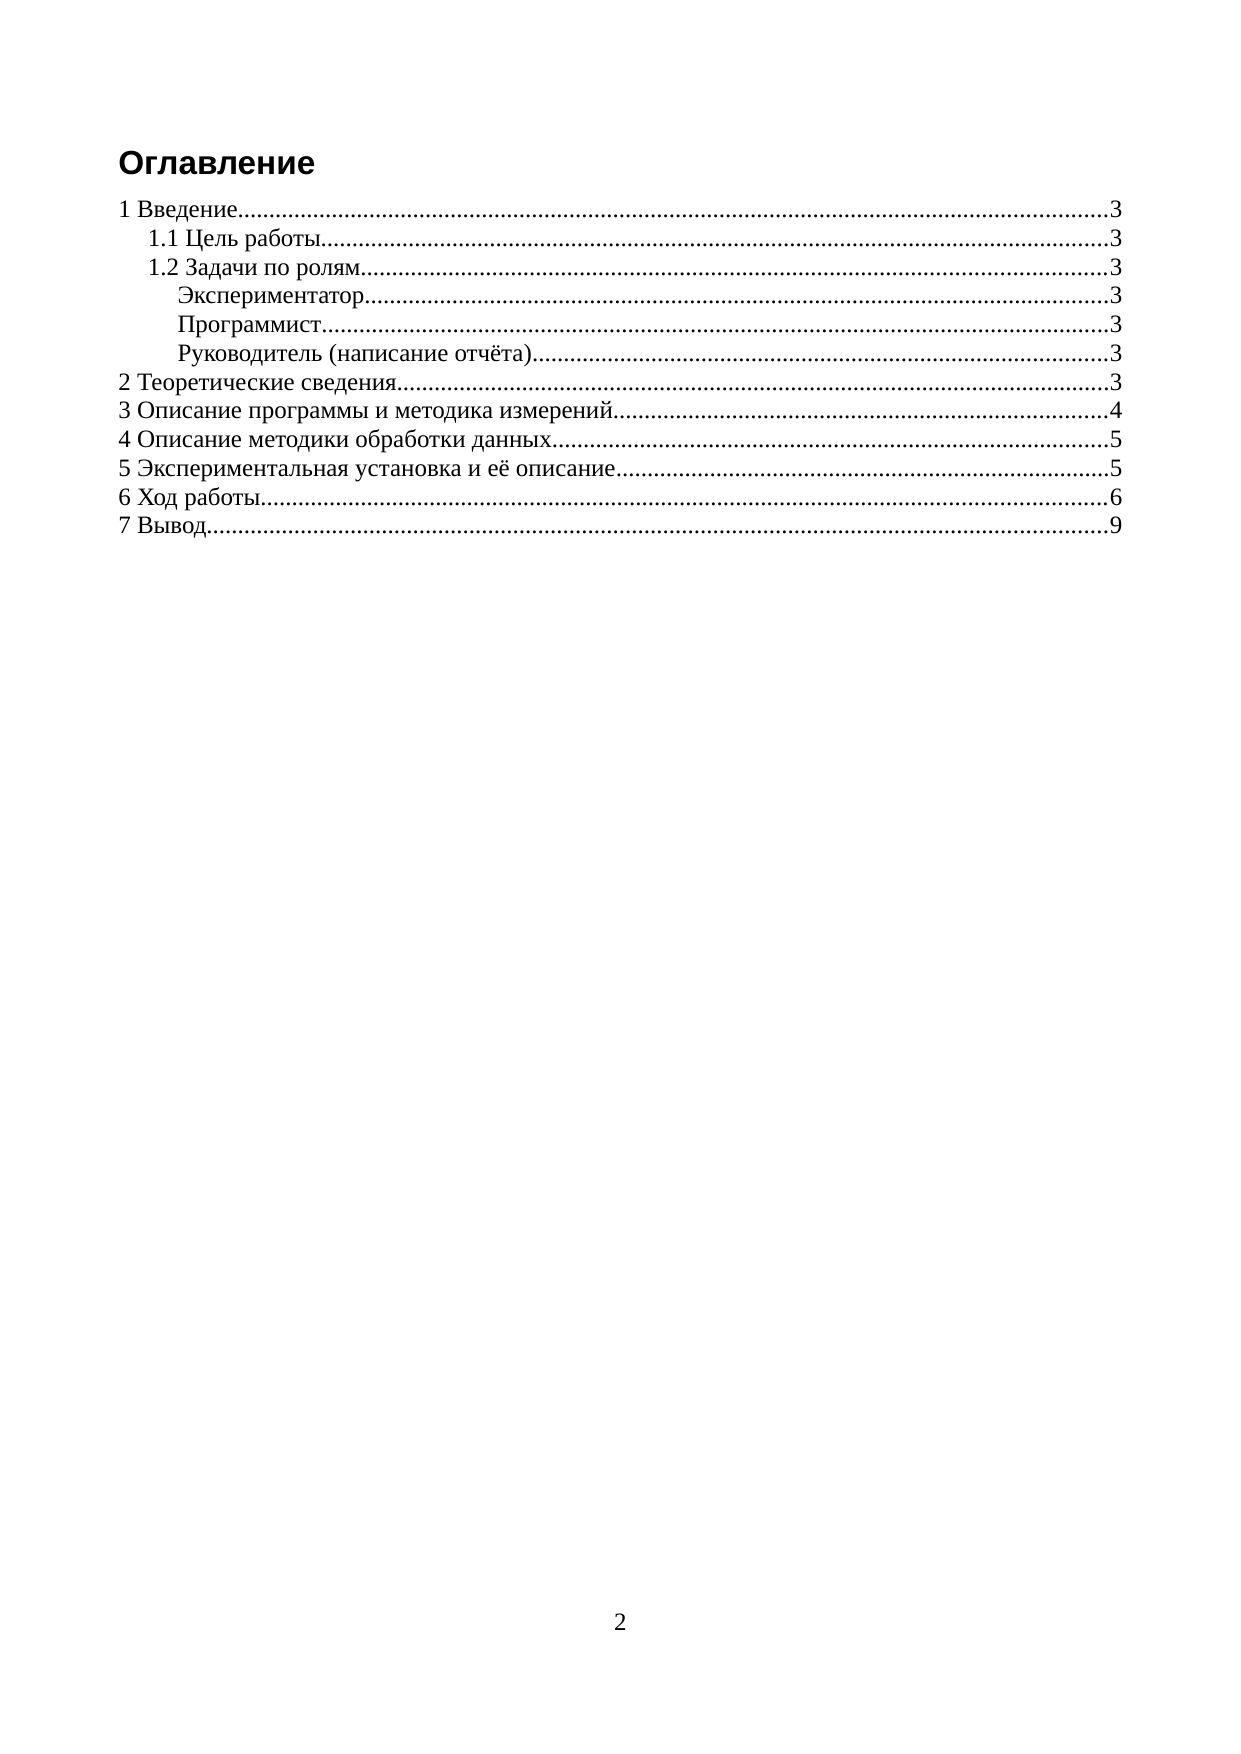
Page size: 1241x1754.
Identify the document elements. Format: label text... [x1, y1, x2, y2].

text 6 Ход работы 6 [118, 482, 1122, 510]
text 1 Введение 3 [118, 194, 1122, 223]
text Экспериментатор 3 [177, 280, 1122, 309]
text 1.2 Задачи по ролям 3 [148, 252, 1122, 280]
subtitle Оглавление [118, 143, 1122, 182]
text 4 Описание методики обработки данных 5 [118, 424, 1122, 453]
text 7 Вывод 9 [118, 510, 1122, 539]
text 5 Экспериментальная установка и её описание 5 [118, 453, 1122, 482]
text Руководитель (написание отчёта) 3 [177, 338, 1122, 367]
text Программист 3 [177, 309, 1122, 338]
text 3 Описание программы и методика измерений 4 [118, 395, 1122, 424]
text 2 Теоретические сведения 3 [118, 367, 1122, 395]
text 1.1 Цель работы 3 [148, 223, 1122, 252]
